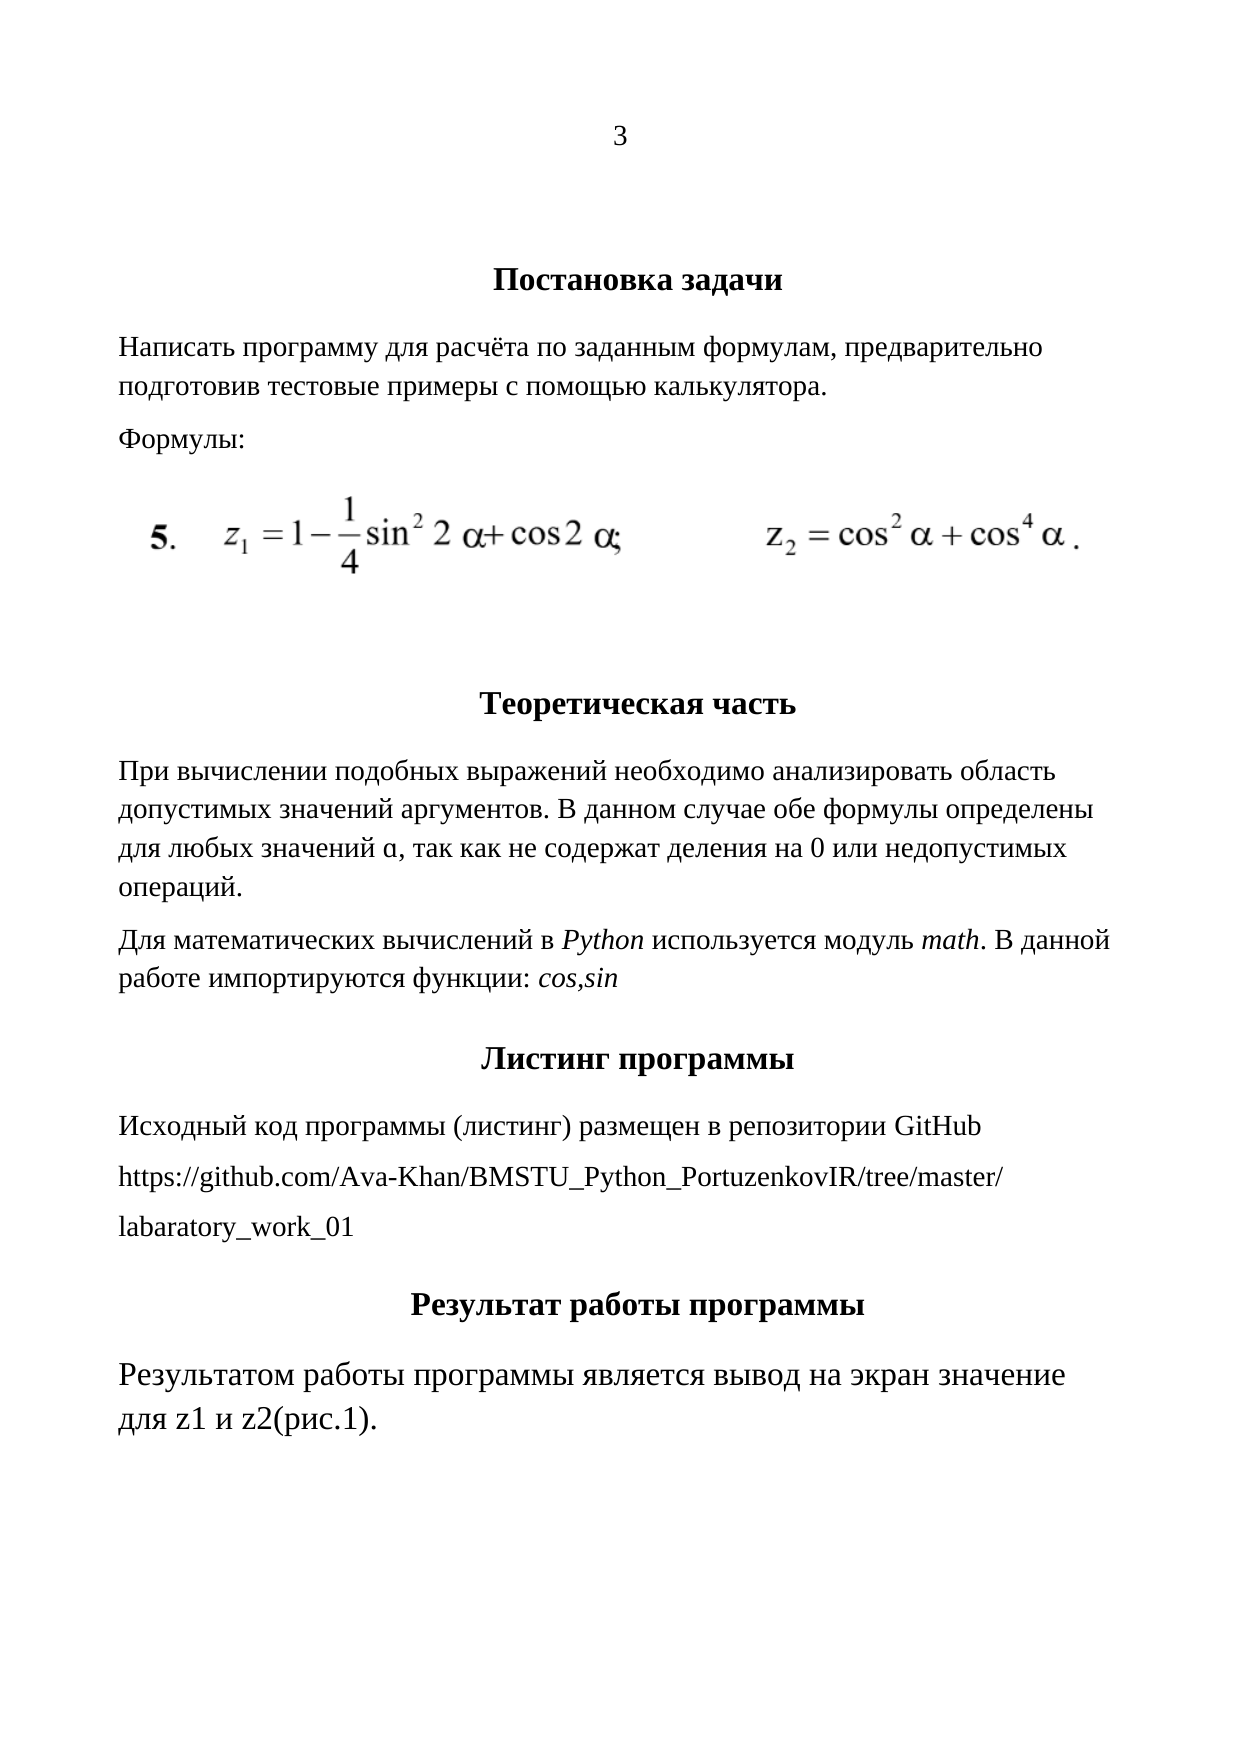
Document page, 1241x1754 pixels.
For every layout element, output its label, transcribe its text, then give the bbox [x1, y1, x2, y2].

text Написать программу для расчёта по заданным формулам, предварительно подготовив тестовые примеры с помощью калькулятора. [118, 329, 1122, 401]
text Формулы: [118, 421, 1122, 454]
subtitle Листинг программы [118, 1038, 1122, 1077]
text Исходный код программы (листинг) размещен в репозитории GitHub [118, 1108, 1122, 1142]
text Для математических вычислений в Python используется модуль math. В данной работе импортируются функции: cos,sin [118, 922, 1122, 994]
text Результатом работы программы является вывод на экран значение для z1 и z2(рис.1). [118, 1354, 1122, 1437]
subtitle Постановка задачи [118, 259, 1122, 298]
subtitle Результат работы программы [118, 1284, 1122, 1323]
text При вычислении подобных выражений необходимо анализировать область допустимых значений аргументов. В данном случае обе формулы определены для любых значений ɑ, так как не содержат деления на 0 или недопустимых операций. [118, 753, 1122, 902]
text https://github.com/Ava-Khan/BMSTU_Python_PortuzenkovIR/tree/master/labaratory_work_01 [118, 1159, 1122, 1243]
subtitle Теоретическая часть [118, 683, 1122, 721]
picture [118, 496, 1123, 581]
